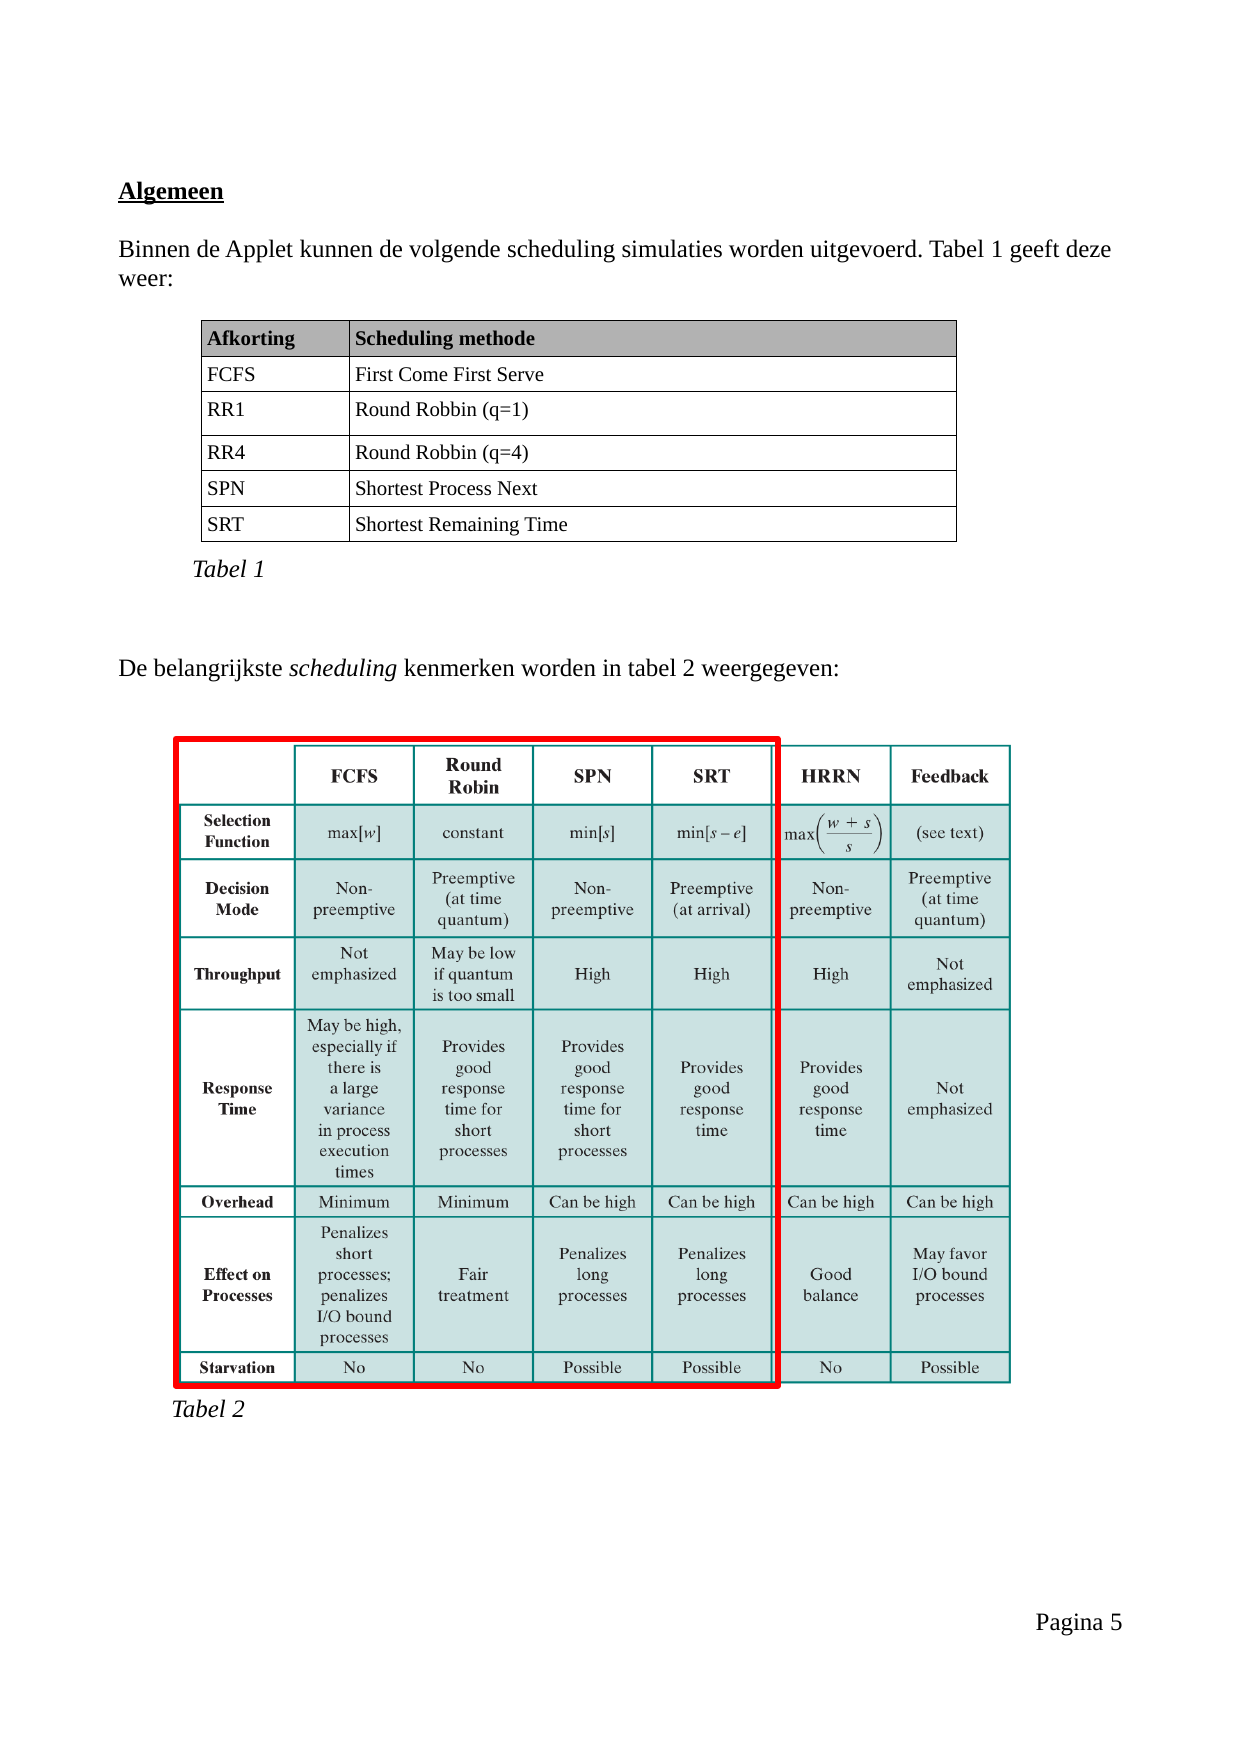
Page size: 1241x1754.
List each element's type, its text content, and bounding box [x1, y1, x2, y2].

table_cell FCFS [202, 357, 349, 391]
table_cell RR4 [202, 436, 349, 470]
table_cell RR1 [202, 392, 349, 434]
table_cell Round Robbin (q=1) [350, 392, 956, 434]
table_cell SRT [202, 507, 349, 541]
table_cell Shortest Process Next [350, 471, 956, 506]
text Binnen de Applet kunnen de volgende scheduling simulaties worden uitgevoerd. Tabel 1 geeft deze weer: [118, 234, 1122, 291]
text De belangrijkste scheduling kenmerken worden in tabel 2 weergegeven: [118, 653, 1122, 681]
table_cell SPN [202, 471, 349, 506]
text Algemeen [118, 176, 1122, 205]
table_header Afkorting [202, 321, 349, 356]
picture [179, 742, 775, 1383]
text Tabel 1 [118, 554, 1122, 583]
table_cell Round Robbin (q=4) [350, 436, 956, 470]
table_header Scheduling methode [350, 321, 956, 356]
table_cell Shortest Remaining Time [350, 507, 956, 541]
picture [171, 738, 1019, 1394]
text Tabel 2 [171, 1394, 1018, 1422]
table_cell First Come First Serve [350, 357, 956, 391]
